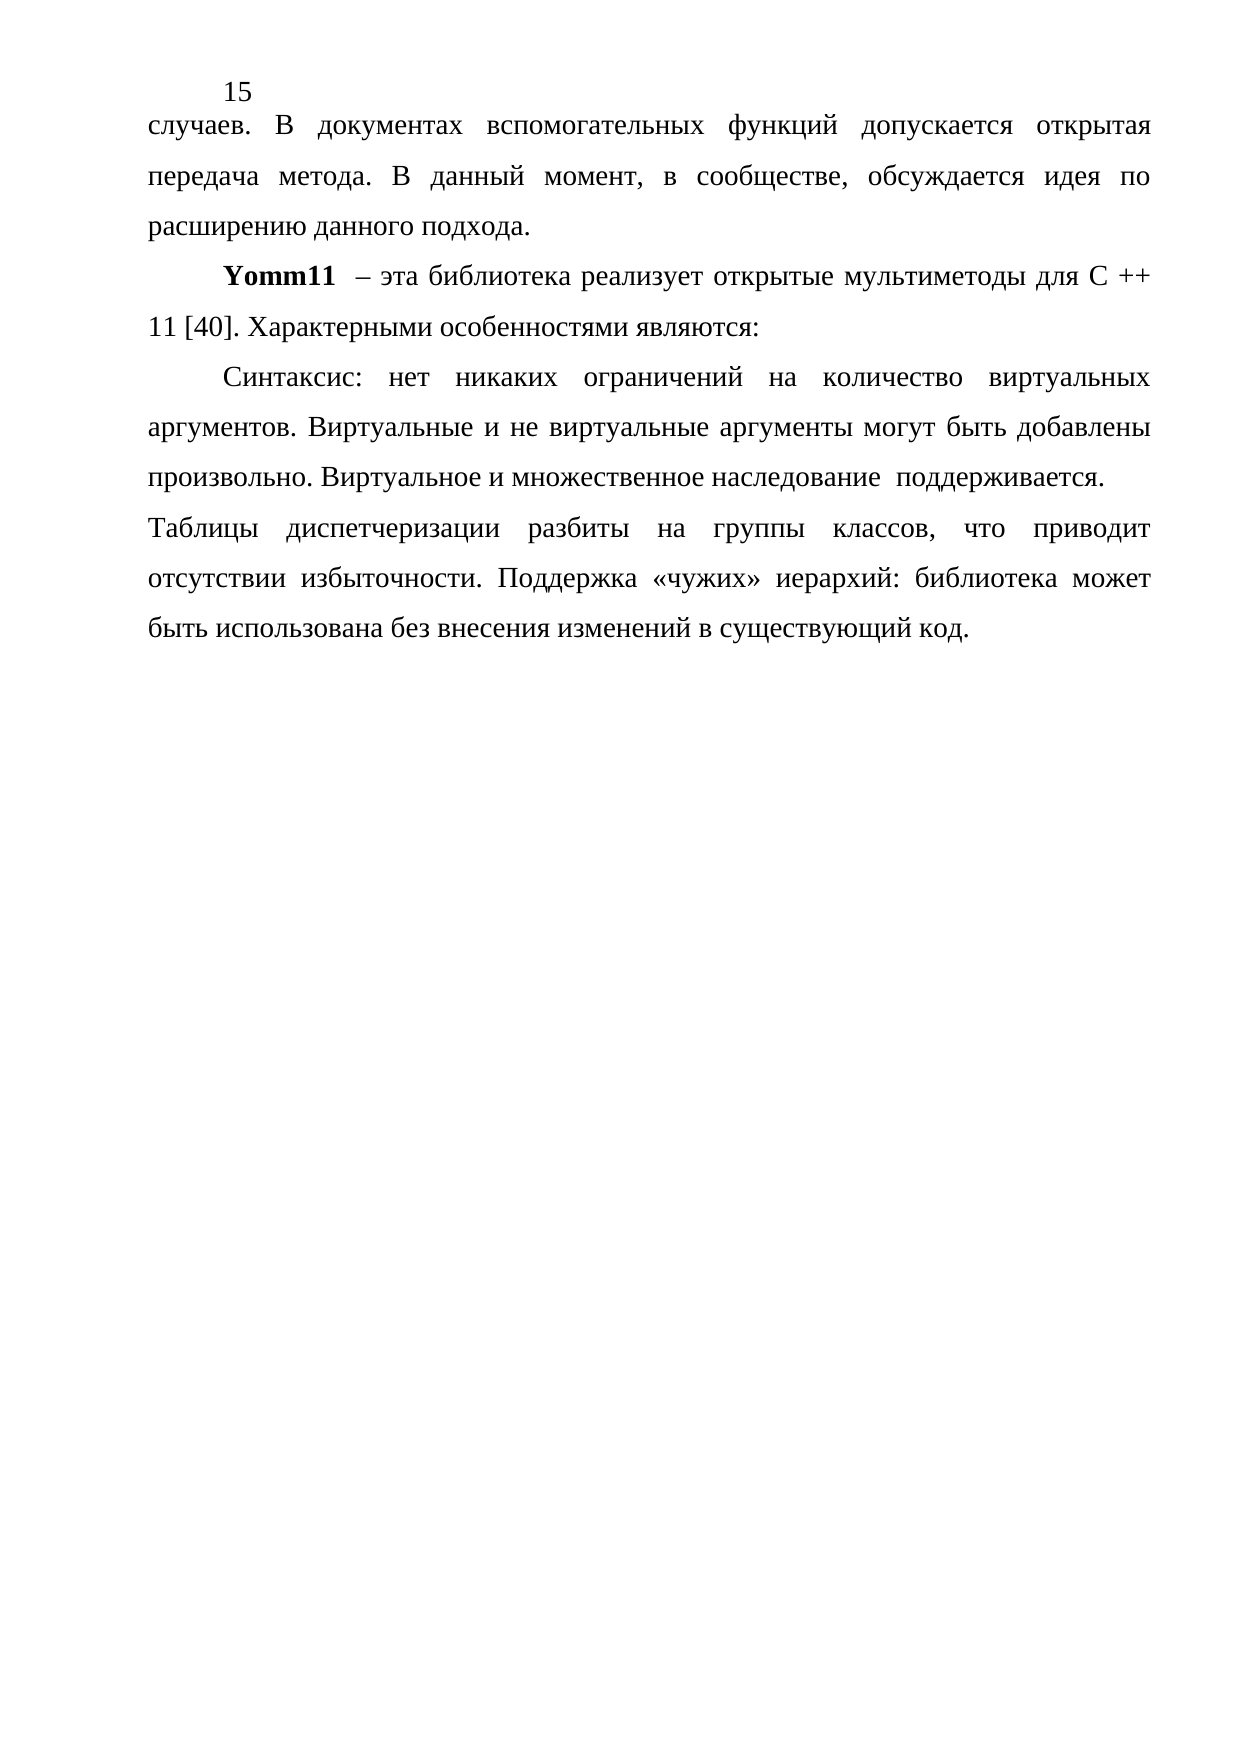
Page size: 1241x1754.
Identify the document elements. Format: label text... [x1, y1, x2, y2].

text Синтаксис: нет никаких ограничений на количество виртуальных аргументов. Виртуальные и не виртуальные аргументы могут быть добавлены произвольно. Виртуальное и множественное наследование поддерживается. [148, 359, 1152, 493]
text Таблицы диспетчеризации разбиты на группы классов, что приводит отсутствии избыточности. Поддержка «чужих» иерархий: библиотека может быть использована без внесения изменений в существующий код. [148, 510, 1152, 644]
text случаев. В документах вспомогательных функций допускается открытая передача метода. В данный момент, в сообществе, обсуждается идея по расширению данного подхода. [148, 107, 1152, 242]
text Yomm11 – эта библиотека реализует открытые мультиметоды для C ++ 11 [40]. Характерными особенностями являются: [148, 258, 1152, 342]
